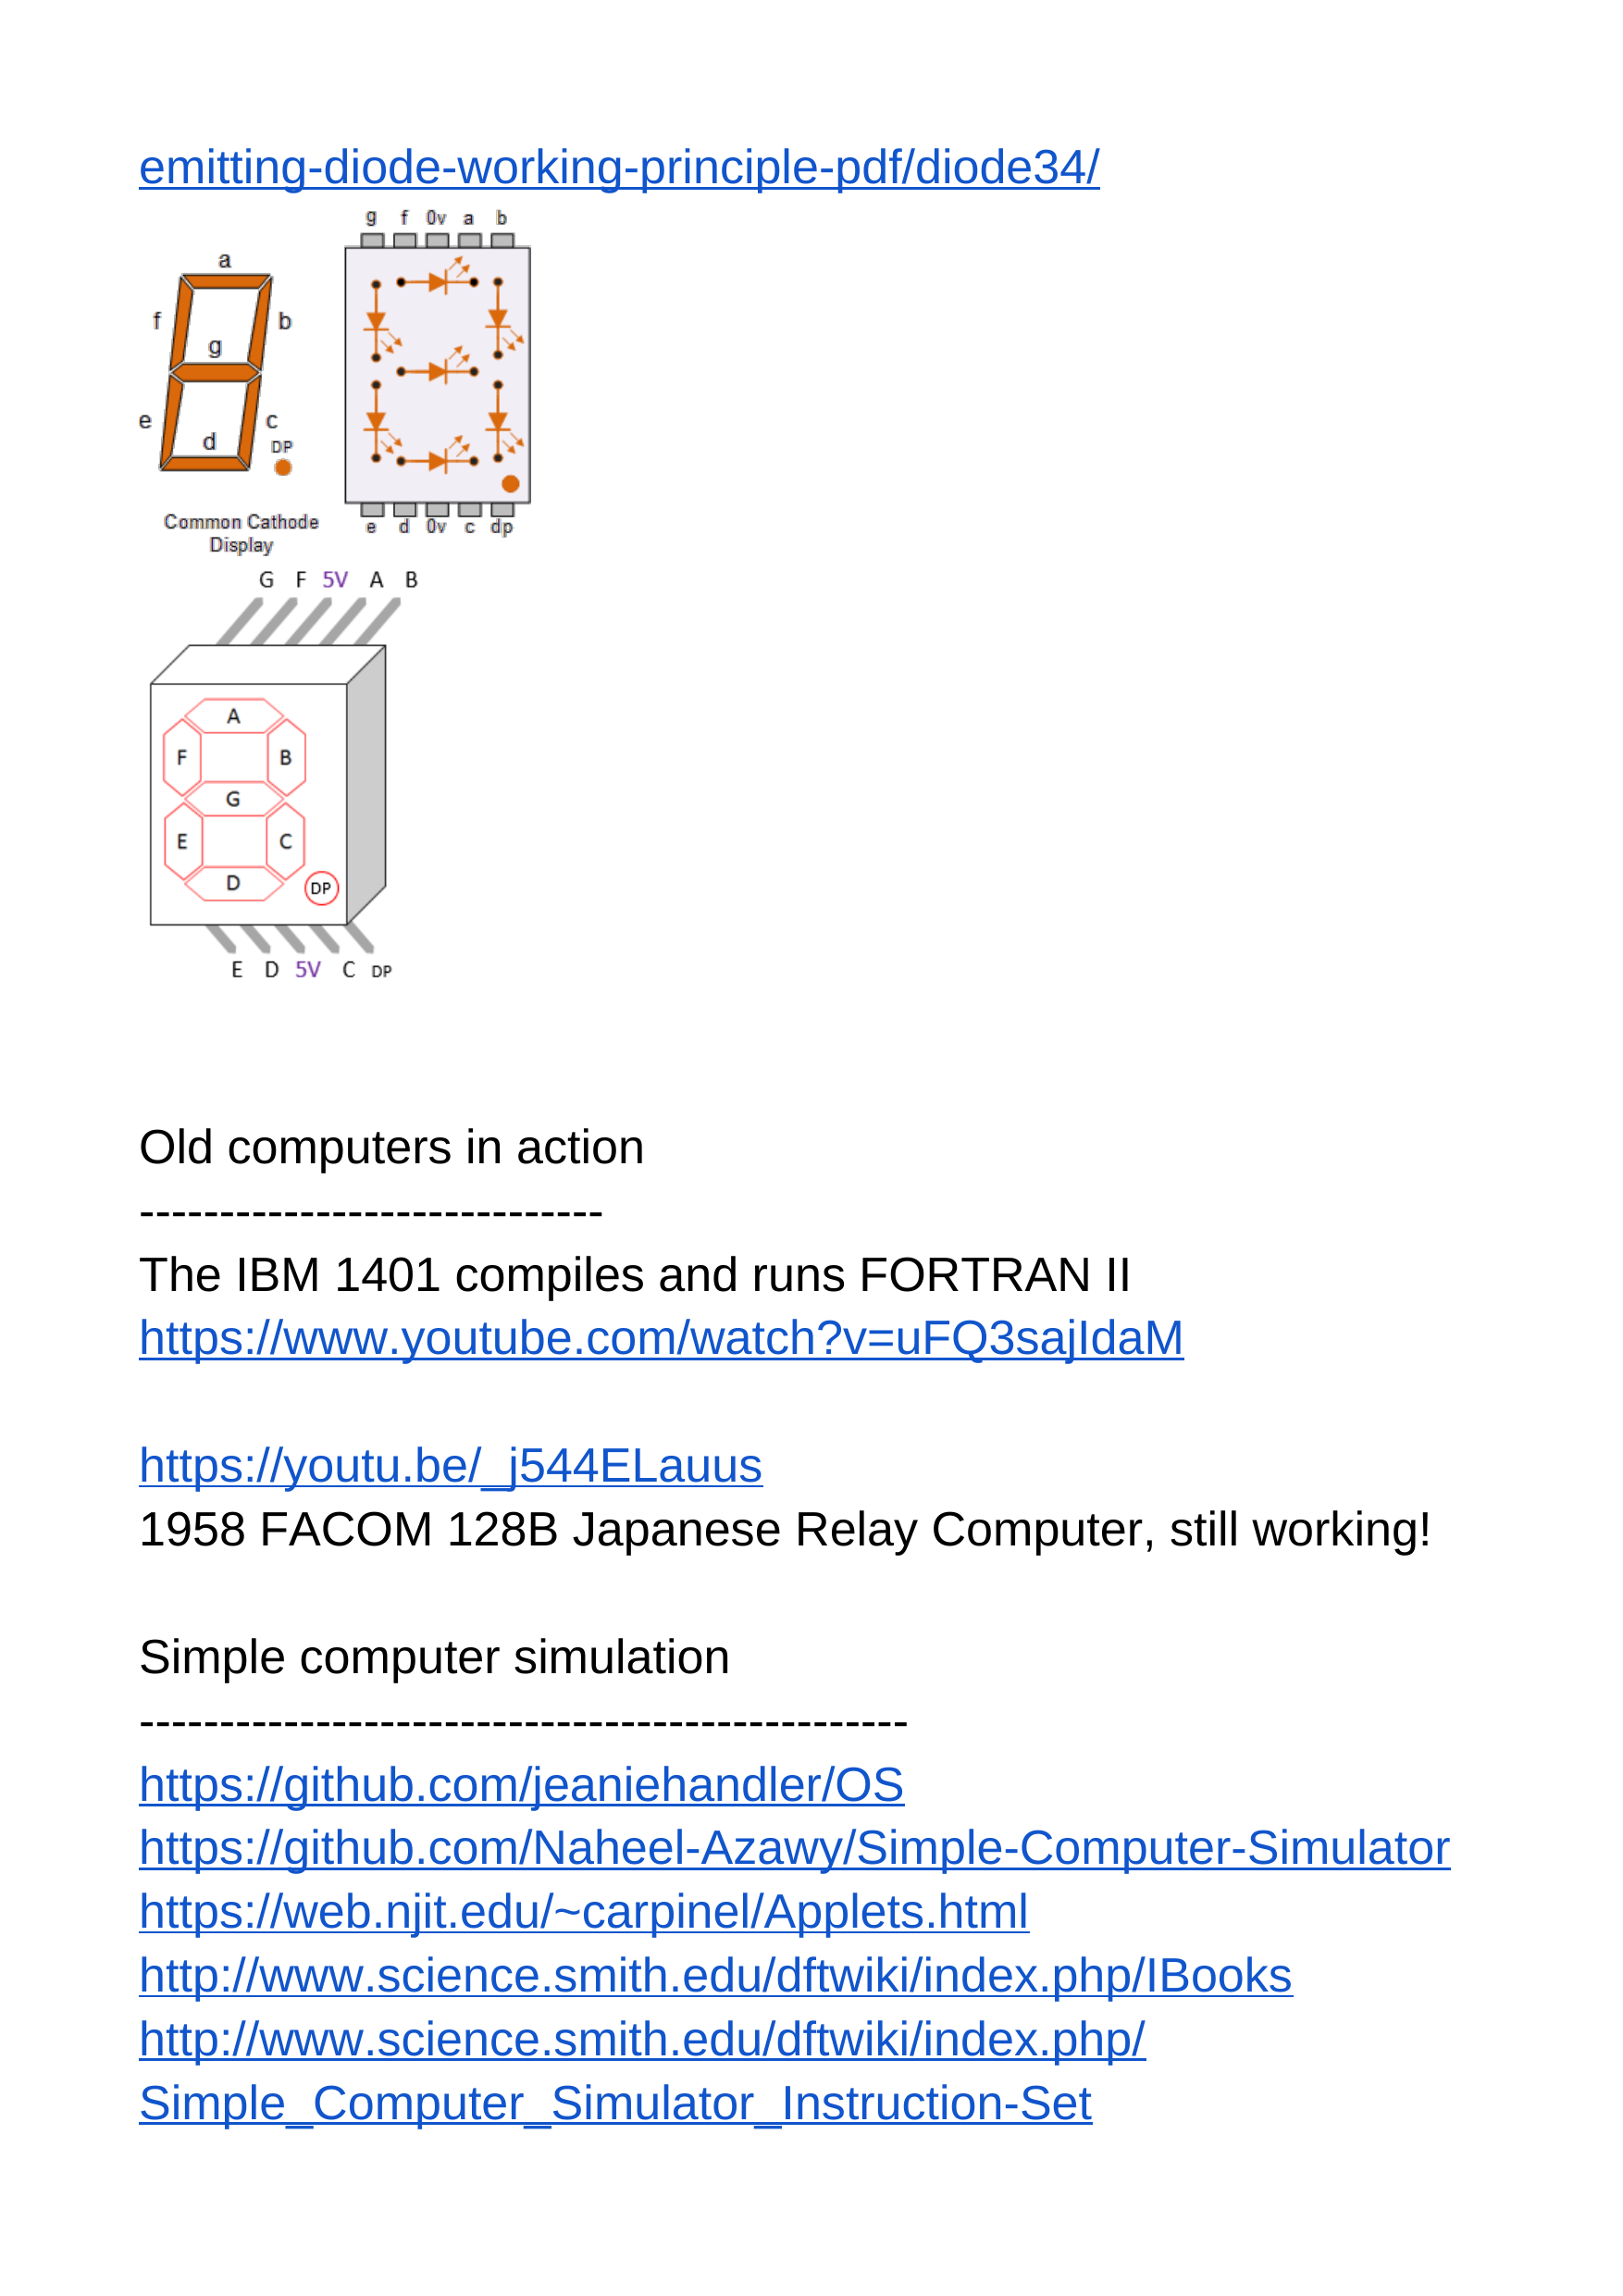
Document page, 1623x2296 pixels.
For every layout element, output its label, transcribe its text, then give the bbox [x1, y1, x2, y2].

text 1958 FACOM 128B Japanese Relay Computer, still working! [139, 1501, 1484, 1557]
text ------------------------------------------------ [139, 1692, 1484, 1747]
text The IBM 1401 compiles and runs FORTRAN II [139, 1246, 1484, 1301]
text https://www.youtube.com/watch?v=uFQ3sajIdaM [139, 1309, 1484, 1365]
text https://github.com/Naheel-Azawy/Simple-Computer-Simulator [139, 1819, 1484, 1875]
text Simple computer simulation [139, 1628, 1484, 1683]
picture [139, 202, 531, 559]
text https://youtu.be/_j544ELauus [139, 1437, 1484, 1493]
text ----------------------------- [139, 1182, 1484, 1237]
picture [139, 562, 427, 987]
text Old computers in action [139, 1118, 1484, 1173]
text https://web.njit.edu/~carpinel/Applets.html [139, 1883, 1484, 1939]
text http://www.science.smith.edu/dftwiki/index.php/Simple_Computer_Simulator_Instruction-Set [139, 2010, 1484, 2129]
text https://github.com/jeaniehandler/OS [139, 1756, 1484, 1811]
text http://www.science.smith.edu/dftwiki/index.php/IBooks [139, 1947, 1484, 2002]
text emitting-diode-working-principle-pdf/diode34/ [139, 139, 1484, 194]
